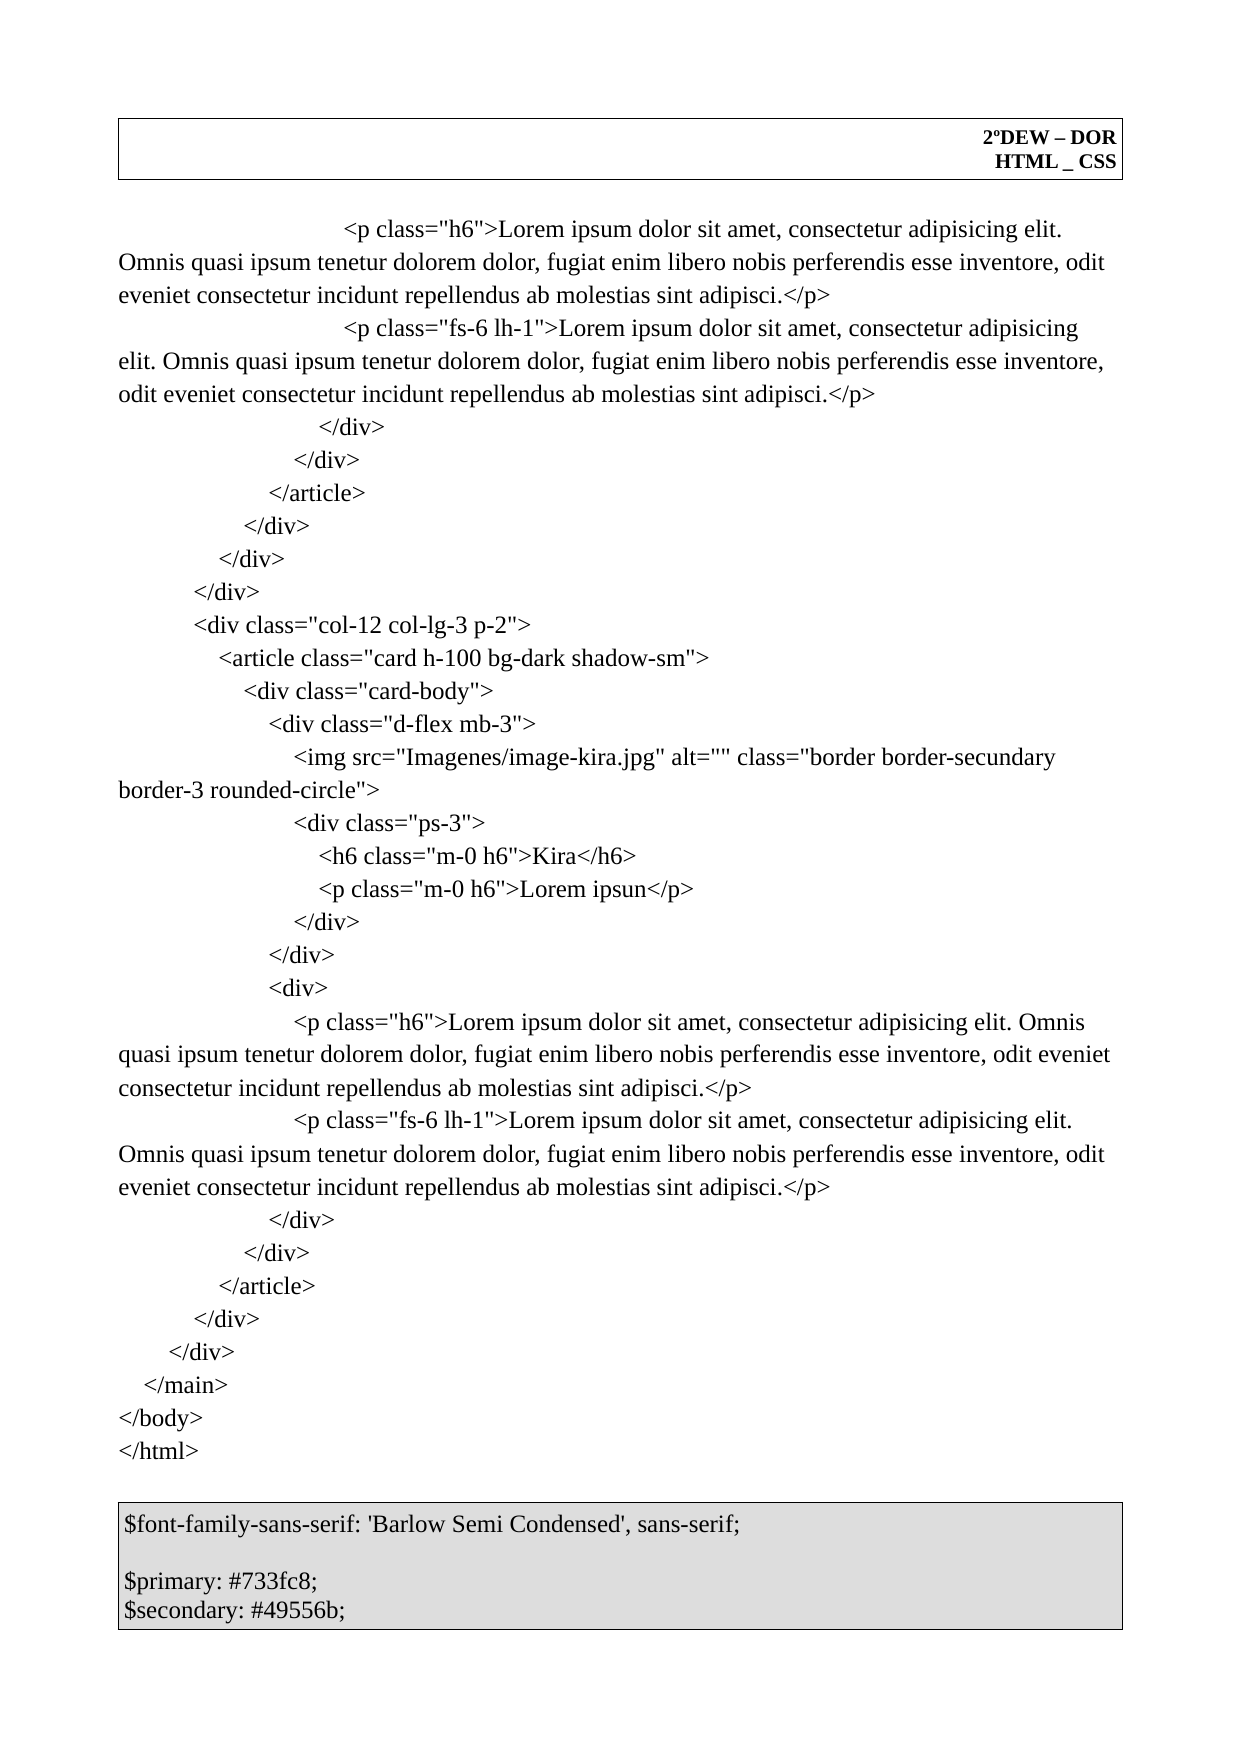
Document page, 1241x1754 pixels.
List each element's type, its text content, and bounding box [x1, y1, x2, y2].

text </div> [118, 907, 1122, 936]
text </main> [118, 1370, 1122, 1398]
text </div> [118, 1205, 1122, 1233]
text </div> [118, 1304, 1122, 1332]
text </div> [118, 412, 1122, 441]
text </article> [118, 1271, 1122, 1299]
text </html> [118, 1436, 1122, 1464]
text </article> [118, 478, 1122, 507]
table_header $font-family-sans-serif: 'Barlow Semi Condensed', sans-serif; $primary: #733fc8; $secondary: #49556b; [119, 1503, 1122, 1629]
text <div class="ps-3"> [118, 808, 1122, 837]
text </div> [118, 1337, 1122, 1366]
text <article class="card h-100 bg-dark shadow-sm"> [118, 643, 1122, 672]
text <div> [118, 973, 1122, 1002]
text </div> [118, 445, 1122, 474]
text </body> [118, 1403, 1122, 1432]
text <h6 class="m-0 h6">Kira</h6> [118, 841, 1122, 870]
text </div> [118, 577, 1122, 606]
text <p class="fs-6 lh-1">Lorem ipsum dolor sit amet, consectetur adipisicing elit. Omnis quasi ipsum tenetur dolorem dolor, fugiat enim libero nobis perferendis esse inventore, odit eveniet consectetur incidunt repellendus ab molestias sint adipisci.</p> [118, 1106, 1122, 1200]
text <p class="h6">Lorem ipsum dolor sit amet, consectetur adipisicing elit. Omnis quasi ipsum tenetur dolorem dolor, fugiat enim libero nobis perferendis esse inventore, odit eveniet consectetur incidunt repellendus ab molestias sint adipisci.</p> [118, 1007, 1122, 1101]
text <div class="d-flex mb-3"> [118, 709, 1122, 738]
text </div> [118, 1238, 1122, 1266]
text <p class="fs-6 lh-1">Lorem ipsum dolor sit amet, consectetur adipisicing elit. Omnis quasi ipsum tenetur dolorem dolor, fugiat enim libero nobis perferendis esse inventore, odit eveniet consectetur incidunt repellendus ab molestias sint adipisci.</p> [118, 313, 1122, 408]
text <div class="col-12 col-lg-3 p-2"> [118, 610, 1122, 639]
text </div> [118, 941, 1122, 969]
text </div> [118, 544, 1122, 573]
text </div> [118, 511, 1122, 540]
text <p class="h6">Lorem ipsum dolor sit amet, consectetur adipisicing elit. Omnis quasi ipsum tenetur dolorem dolor, fugiat enim libero nobis perferendis esse inventore, odit eveniet consectetur incidunt repellendus ab molestias sint adipisci.</p> [118, 214, 1122, 309]
text <p class="m-0 h6">Lorem ipsun</p> [118, 874, 1122, 903]
text <img src="Imagenes/image-kira.jpg" alt="" class="border border-secundary border-3 rounded-circle"> [118, 742, 1122, 804]
text <div class="card-body"> [118, 676, 1122, 705]
